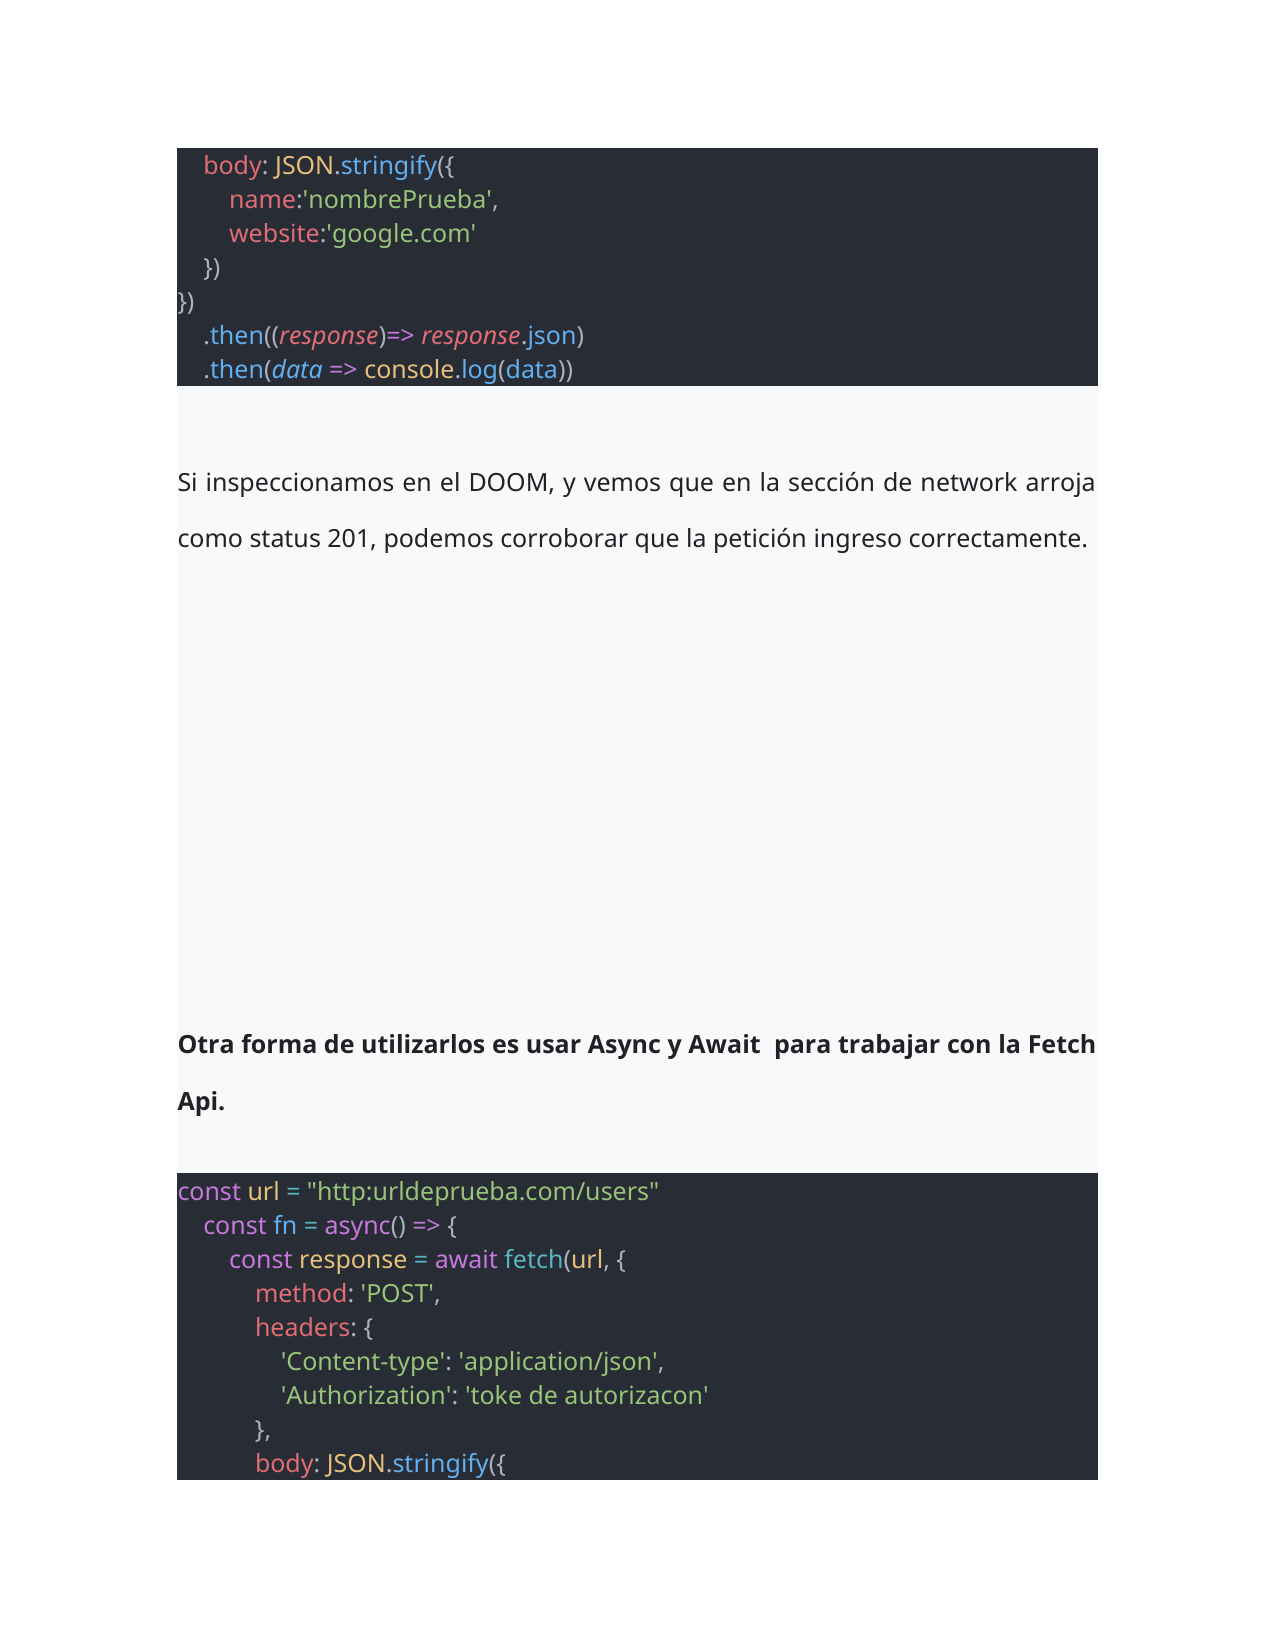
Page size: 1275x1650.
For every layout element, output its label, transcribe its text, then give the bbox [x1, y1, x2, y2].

text const fn = async() => { [177, 1208, 1098, 1242]
text }, [177, 1412, 1098, 1446]
text }) [177, 250, 1098, 284]
text body: JSON.stringify({ [177, 1446, 1098, 1480]
text method: 'POST', [177, 1276, 1098, 1310]
text Otra forma de utilizarlos es usar Async y Await para trabajar con la Fetch Api. [177, 1005, 1098, 1117]
text Si inspeccionamos en el DOOM, y vemos que en la sección de network arroja como status 201, podemos corroborar que la petición ingreso correctamente. [177, 442, 1098, 555]
text .then(data => console.log(data)) [177, 352, 1098, 386]
text headers: { [177, 1310, 1098, 1344]
text body: JSON.stringify({ [177, 148, 1098, 182]
text website:'google.com' [177, 216, 1098, 250]
text const response = await fetch(url, { [177, 1242, 1098, 1276]
text .then((response)=> response.json) [177, 318, 1098, 352]
text name:'nombrePrueba', [177, 182, 1098, 216]
text 'Authorization': 'toke de autorizacon' [177, 1378, 1098, 1412]
text 'Content-type': 'application/json', [177, 1344, 1098, 1378]
text }) [177, 284, 1098, 318]
text const url = "http:urldeprueba.com/users" [177, 1173, 1098, 1208]
